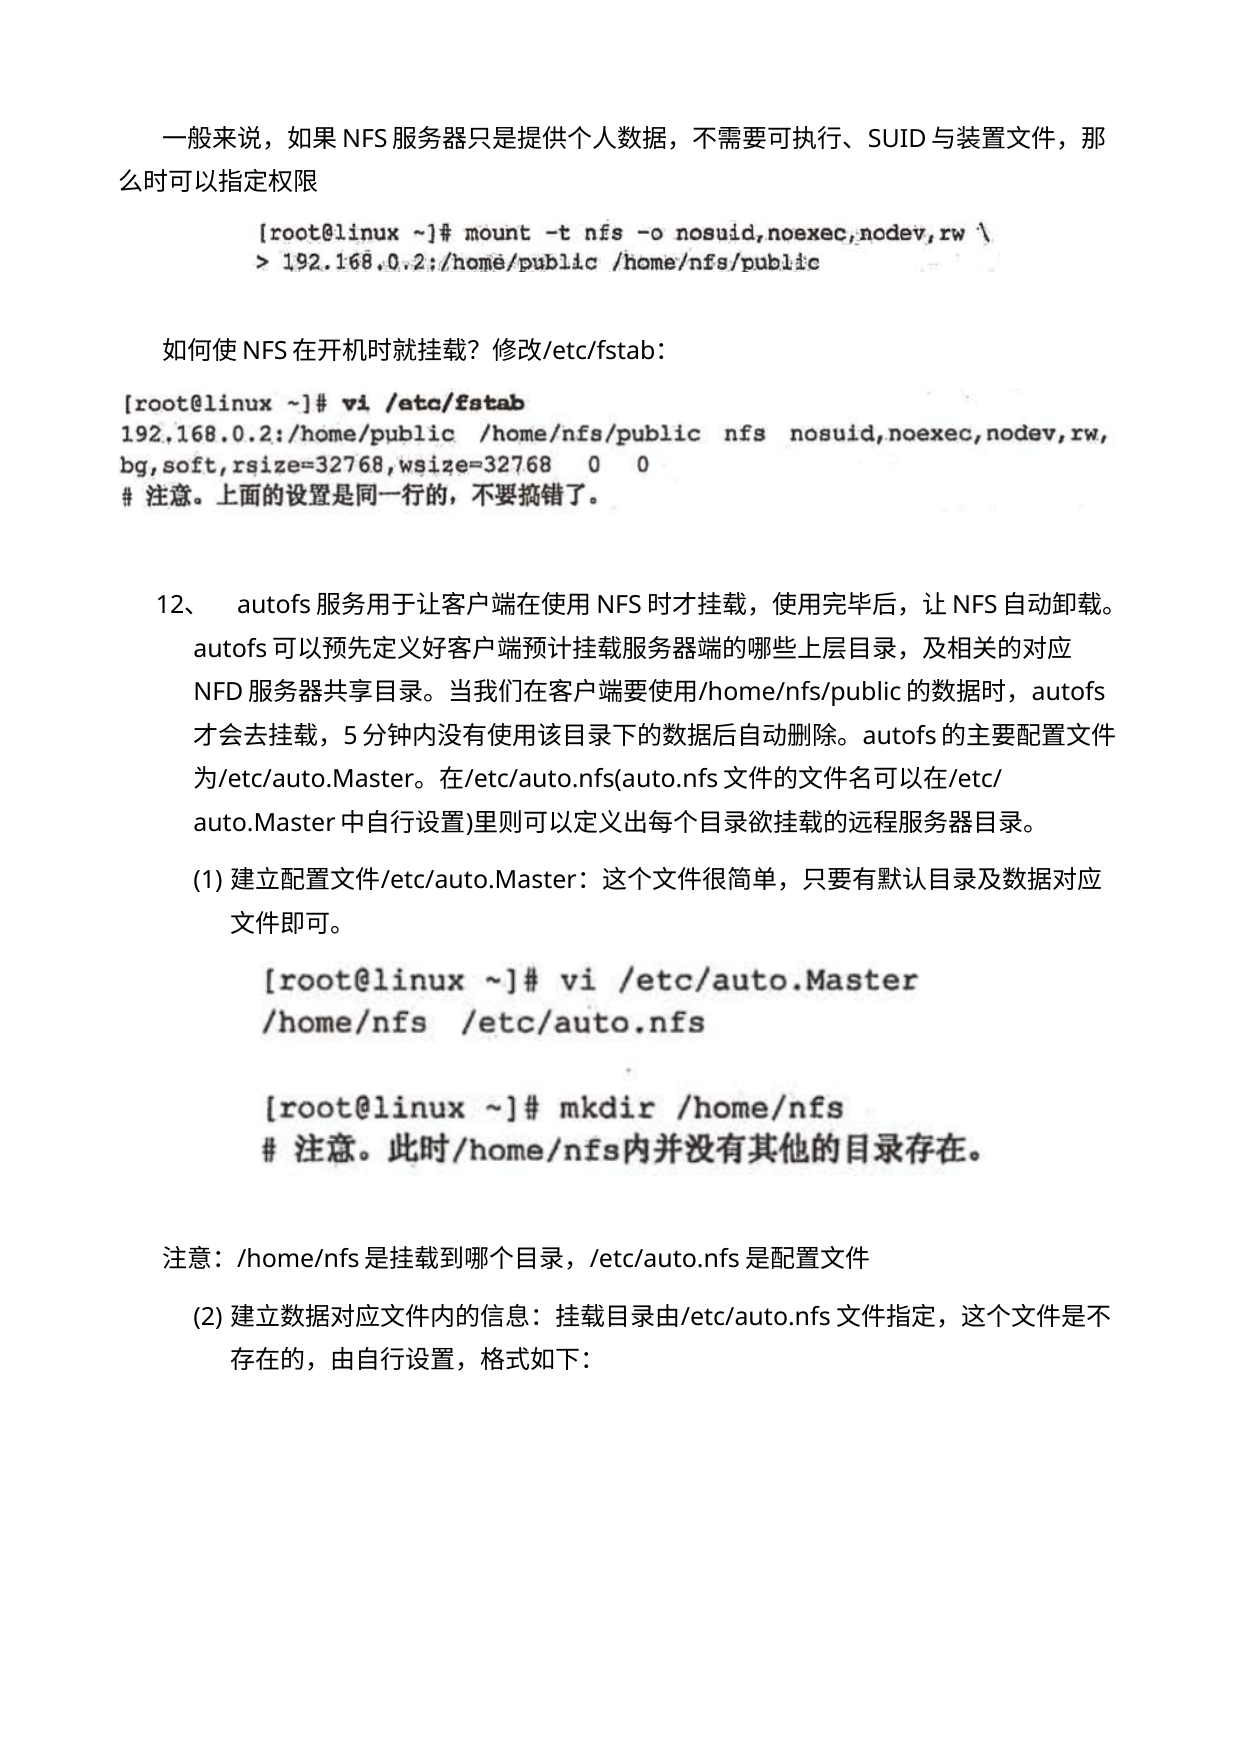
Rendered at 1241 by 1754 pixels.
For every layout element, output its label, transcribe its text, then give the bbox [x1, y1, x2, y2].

text 注意：/home/nfs是挂载到哪个目录，/etc/auto.nfs是配置文件 [118, 1238, 1122, 1275]
text 一般来说，如果NFS服务器只是提供个人数据，不需要可执行、SUID与装置文件，那么时可以指定权限 [118, 118, 1122, 198]
text 如何使NFS在开机时就挂载？修改/etc/fstab： [118, 330, 1122, 367]
picture [118, 388, 1123, 523]
list 建立数据对应文件内的信息：挂载目录由/etc/auto.nfs文件指定，这个文件是不存在的，由自行设置，格式如下： [193, 1297, 1122, 1376]
picture [251, 961, 989, 1180]
list autofs服务用于让客户端在使用NFS时才挂载，使用完毕后，让NFS自动卸载。autofs可以预先定义好客户端预计挂载服务器端的哪些上层目录，及相关的对应NFD服务器共享目录。当我们在客户端要使用/home/nfs/public的数据时，autofs才会去挂载，5分钟内没有使用该目录下的数据后自动删除。autofs的主要配置文件为/etc/auto.Master。在/etc/auto.nfs(auto.nfs文件的文件名可以在/etc/auto.Master中自行设置)里则可以定义出每个目录欲挂载的远程服务器目录。 [156, 585, 1122, 838]
list 建立配置文件/etc/auto.Master：这个文件很简单，只要有默认目录及数据对应文件即可。 [193, 860, 1122, 940]
picture [240, 219, 1000, 272]
